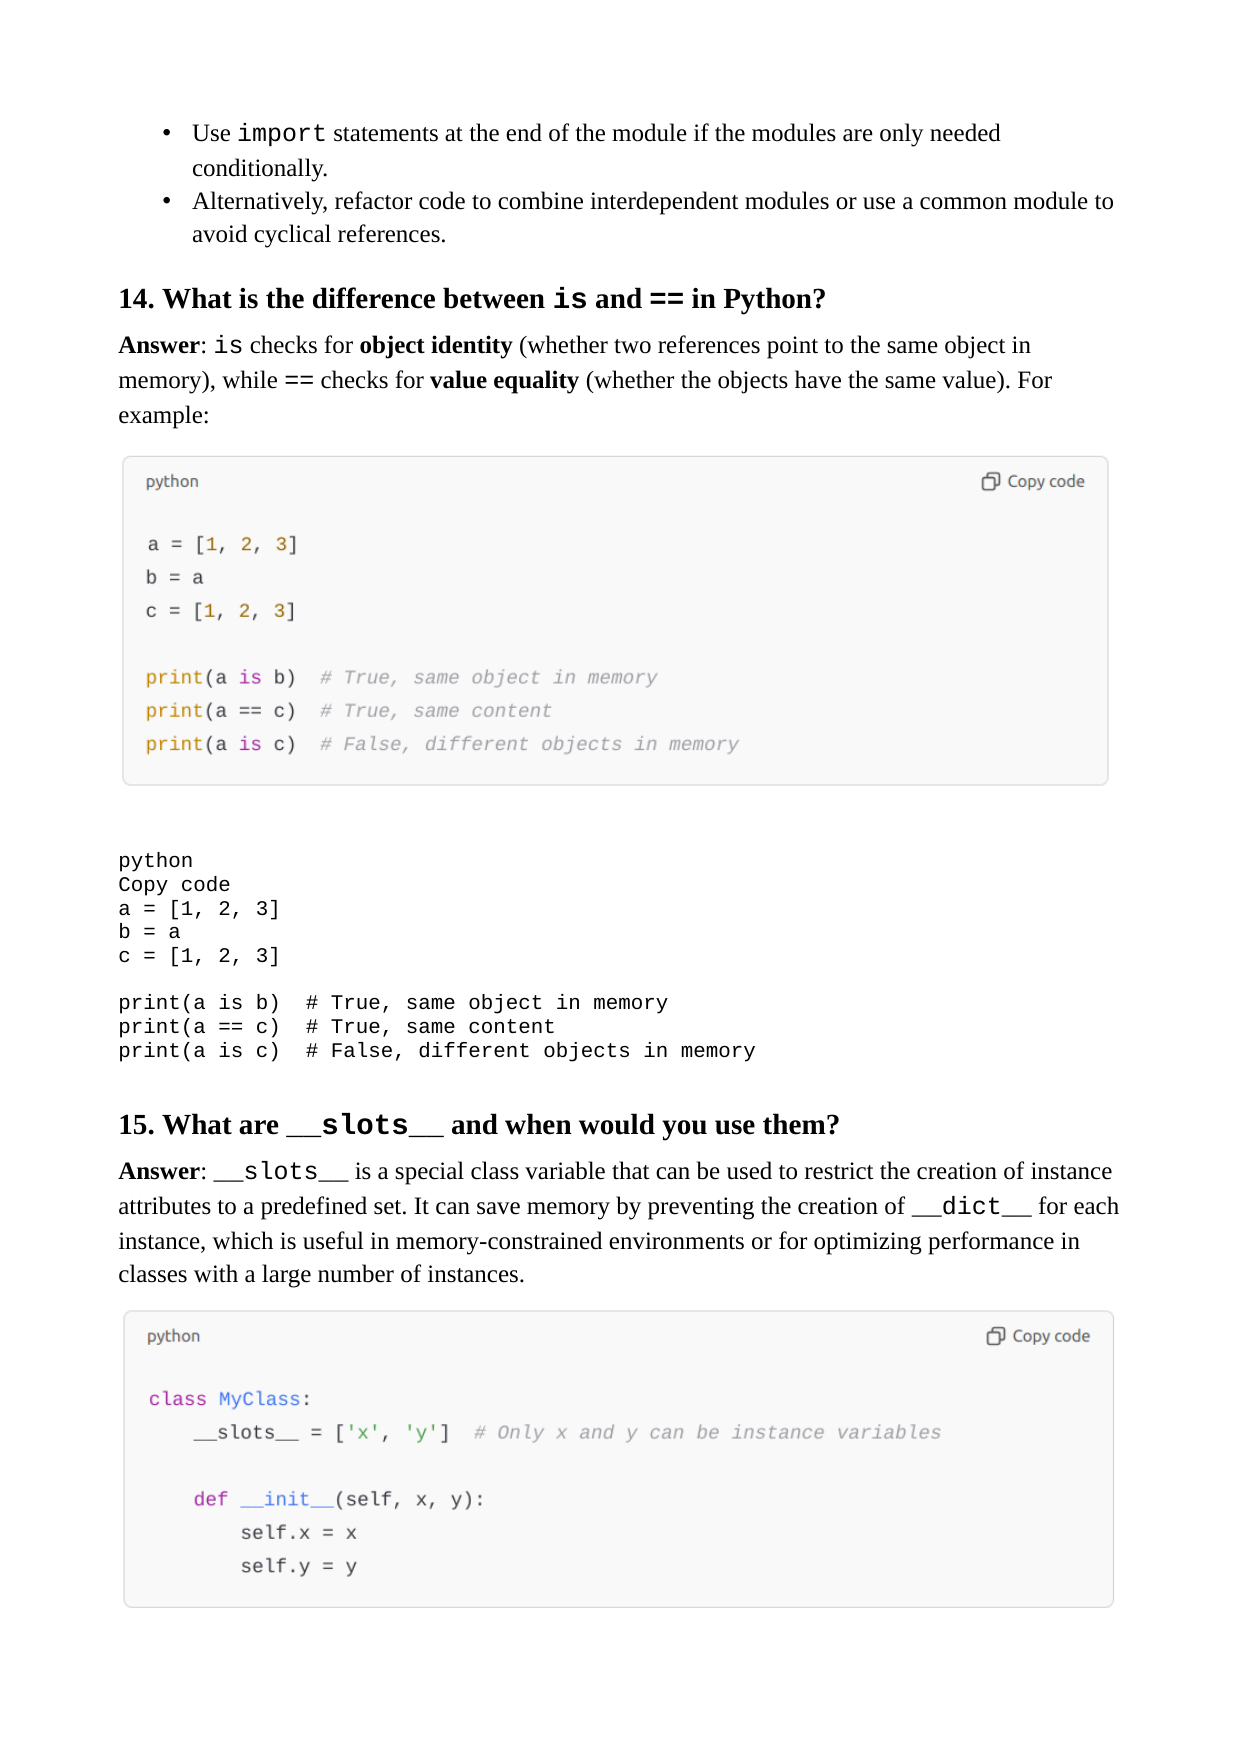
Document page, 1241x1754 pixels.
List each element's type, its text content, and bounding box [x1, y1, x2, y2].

text print(a is c) # False, different objects in memory [118, 1040, 1122, 1063]
text print(a == c) # True, same content [118, 1016, 1122, 1040]
text c = [1, 2, 3] [118, 945, 1122, 969]
text Copy code [118, 874, 1122, 898]
picture [118, 447, 1123, 799]
text b = a [118, 921, 1122, 945]
subtitle 15. What are __slots__ and when would you use them? [118, 1107, 1122, 1143]
picture [118, 1306, 1123, 1618]
text a = [1, 2, 3] [118, 898, 1122, 921]
subtitle 14. What is the difference between is and == in Python? [118, 281, 1122, 317]
text Answer: __slots__ is a special class variable that can be used to restrict the creation of instance attributes to a predefined set. It can save memory by preventing the creation of __dict__ for each instance, which is useful in memory-constrained environments or for optimizing performance in classes with a large number of instances. [118, 1156, 1122, 1288]
list Use import statements at the end of the module if the modules are only needed conditionally. [162, 118, 1122, 182]
text print(a is b) # True, same object in memory [118, 992, 1122, 1016]
list Alternatively, refactor code to combine interdependent modules or use a common module to avoid cyclical references. [162, 186, 1122, 248]
text python [118, 851, 1122, 874]
text Answer: is checks for object identity (whether two references point to the same object in memory), while == checks for value equality (whether the objects have the same value). For example: [118, 330, 1122, 429]
